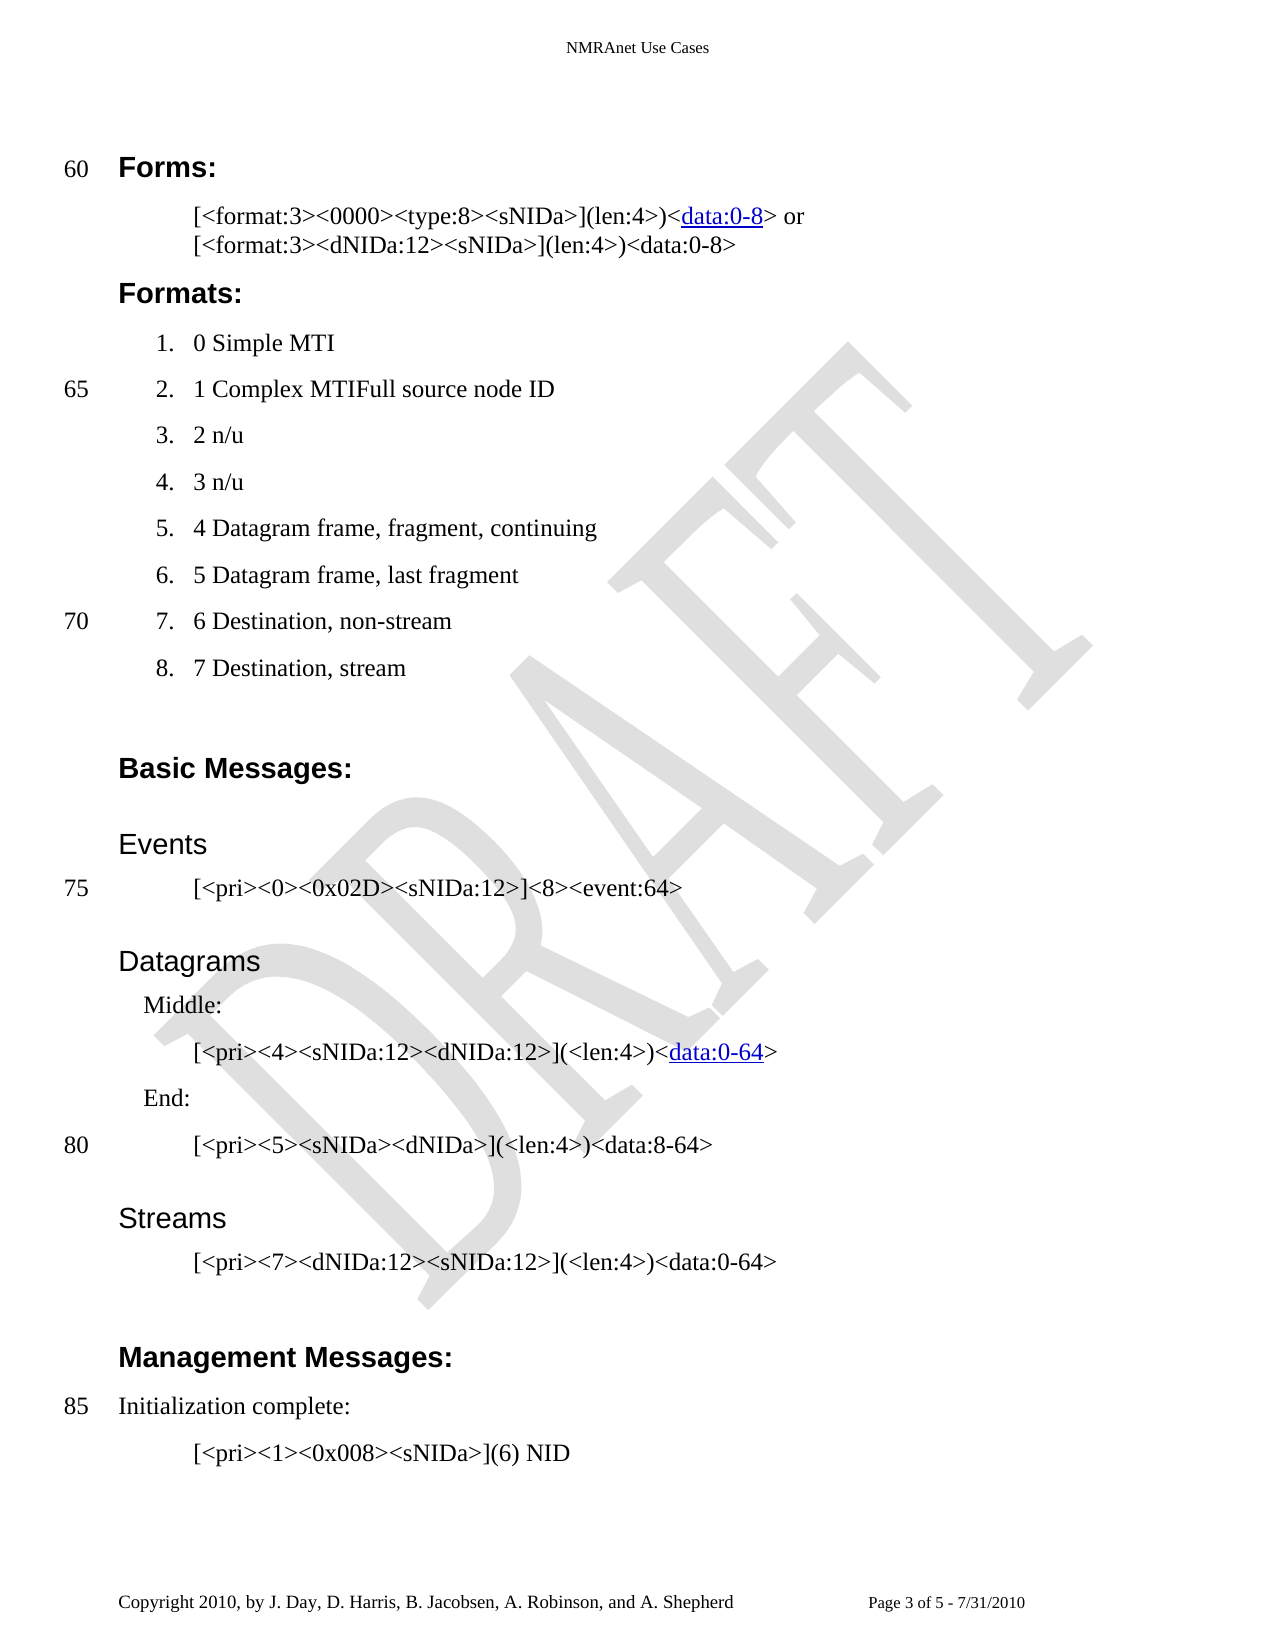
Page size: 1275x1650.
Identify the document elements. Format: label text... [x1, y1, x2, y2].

subtitle [367, 828, 470, 860]
list [750, 513, 903, 542]
text [<pri><5><sNIDa><dNIDa>](<len:4>)<data:8-64> [118, 1130, 311, 1158]
list [871, 467, 1157, 496]
subtitle [689, 827, 774, 860]
text [<pri><7><dNIDa:12><sNIDa:12>](<len:4>)<data:0-64> [464, 1247, 1157, 1276]
list 3 n/u [156, 467, 754, 496]
subtitle [784, 827, 1157, 860]
list [1010, 606, 1157, 635]
text [<pri><0><0x02D><sNIDa:12>]<8><event:64> [522, 873, 665, 902]
subtitle [480, 827, 636, 860]
list [882, 374, 1157, 403]
text End: [118, 1083, 265, 1112]
subtitle Forms: [118, 150, 1157, 183]
subtitle Management Messages: [118, 1340, 1157, 1374]
text [<format:3><0000><type:8><sNIDa>](len:4>)<data:0-8> or [<format:3><dNIDa:12><sNIDa>](len:4>)<data:0-8> [118, 201, 1157, 259]
list 4 Datagram frame, fragment, continuing [156, 513, 675, 542]
subtitle Formats: [118, 276, 1157, 310]
text [<pri><0><0x02D><sNIDa:12>]<8><event:64> [379, 873, 506, 902]
text [<pri><0><0x02D><sNIDa:12>]<8><event:64> [838, 873, 1157, 902]
subtitle Events [118, 827, 360, 860]
text [<pri><4><sNIDa:12><dNIDa:12>](<len:4>)<data:0-64> [437, 1037, 529, 1066]
list 1 Complex MTIFull source node ID [156, 374, 814, 403]
text [<pri><5><sNIDa><dNIDa>](<len:4>)<data:8-64> [326, 1130, 487, 1158]
text [<pri><0><0x02D><sNIDa:12>]<8><event:64> [118, 873, 365, 902]
list [757, 467, 857, 496]
subtitle [397, 1201, 492, 1235]
list [811, 655, 871, 682]
text Middle: [635, 990, 1157, 1019]
list [756, 653, 800, 675]
subtitle Datagrams [118, 944, 266, 978]
subtitle [297, 944, 441, 978]
text Middle: [386, 990, 482, 1019]
text [589, 1083, 1157, 1112]
subtitle [715, 944, 1157, 978]
list [858, 653, 1033, 682]
list [917, 513, 1157, 542]
list 6 Destination, non-stream [156, 606, 695, 635]
list [811, 606, 996, 635]
text [<pri><4><sNIDa:12><dNIDa:12>](<len:4>)<data:0-64> [233, 1037, 419, 1066]
subtitle [505, 1201, 1157, 1235]
list 2 n/u [156, 421, 767, 449]
text Middle: [211, 990, 369, 1019]
subtitle [633, 827, 682, 856]
text [477, 1083, 575, 1112]
list 7 Destination, stream [156, 653, 742, 682]
text Middle: [118, 990, 197, 1019]
text [<pri><4><sNIDa:12><dNIDa:12>](<len:4>)<data:0-64> [543, 1037, 1157, 1066]
text [279, 1083, 459, 1112]
text [<pri><7><dNIDa:12><sNIDa:12>](<len:4>)<data:0-64> [118, 1247, 429, 1276]
list [665, 560, 950, 589]
text [<pri><4><sNIDa:12><dNIDa:12>](<len:4>)<data:0-64> [118, 1037, 219, 1066]
list 0 Simple MTI [156, 328, 1157, 356]
text Middle: [502, 990, 619, 1019]
list [686, 513, 761, 542]
list [824, 374, 892, 403]
list [964, 560, 1157, 589]
text [<pri><0><0x02D><sNIDa:12>]<8><event:64> [670, 873, 816, 902]
subtitle [450, 944, 511, 977]
subtitle [541, 944, 717, 978]
text [<pri><1><0x008><sNIDa>](6) NID [118, 1438, 1157, 1467]
list [825, 421, 1157, 449]
list [709, 606, 818, 635]
list 5 Datagram frame, last fragment [156, 560, 628, 589]
text Initialization complete: [118, 1391, 1157, 1420]
subtitle Streams [118, 1201, 388, 1235]
list [1058, 653, 1157, 682]
text [<pri><5><sNIDa><dNIDa>](<len:4>)<data:8-64> [507, 1130, 1157, 1158]
list [777, 432, 810, 449]
